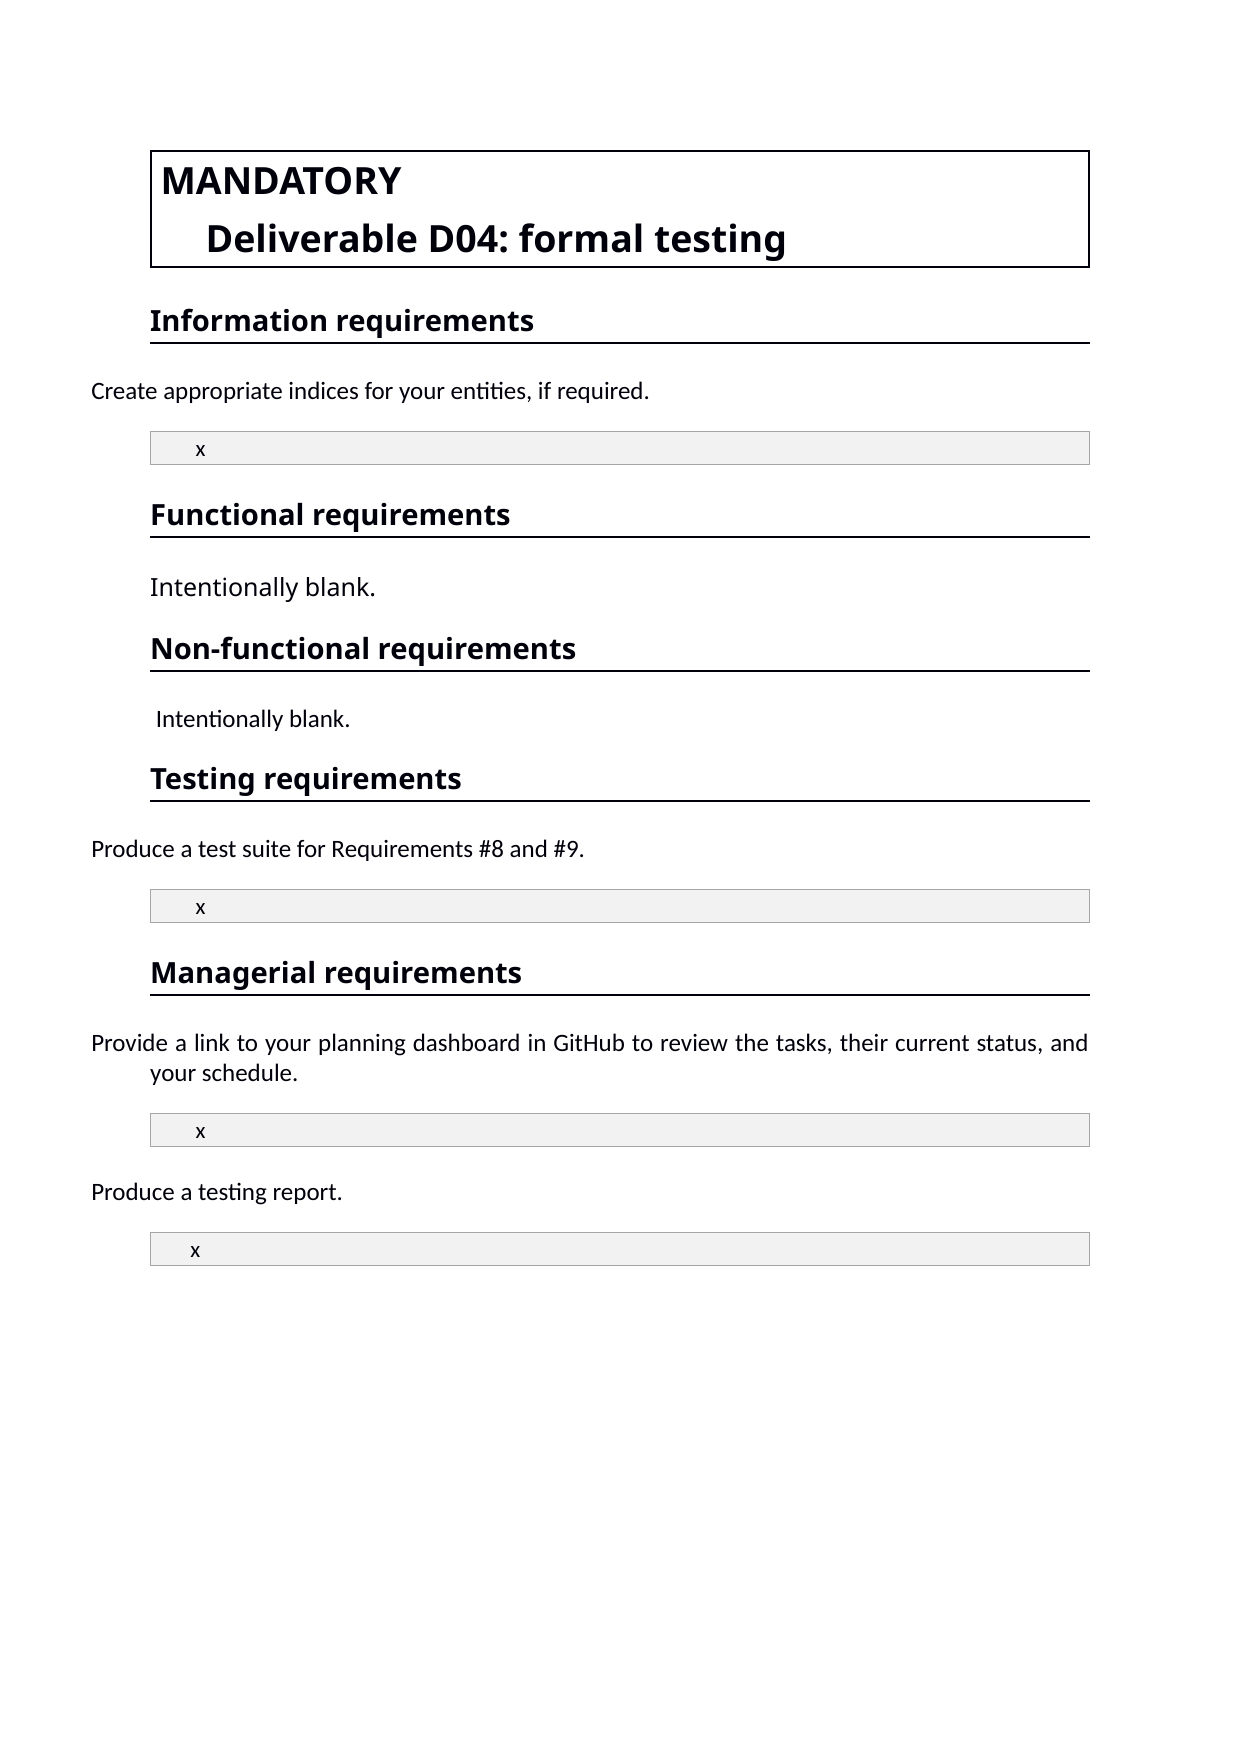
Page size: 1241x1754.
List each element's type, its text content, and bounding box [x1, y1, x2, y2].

subtitle MANDATORY Deliverable D04: formal testing [152, 152, 1088, 266]
subtitle Information requirements [150, 301, 1090, 342]
text Intentionally blank. [150, 703, 1090, 733]
text Intentionally blank. [150, 569, 1090, 603]
subtitle Provide a link to your planning dashboard in GitHub to review the tasks, their current status, and your schedule. [91, 1027, 1090, 1088]
text x [151, 1114, 1089, 1146]
subtitle Managerial requirements [150, 952, 1090, 994]
text x [151, 890, 1089, 922]
text x [151, 432, 1089, 464]
subtitle Non-functional requirements [150, 628, 1090, 670]
subtitle Functional requirements [150, 494, 1090, 536]
subtitle Produce a testing report. [91, 1177, 1090, 1207]
subtitle Testing requirements [150, 758, 1090, 800]
subtitle Create appropriate indices for your entities, if required. [91, 375, 1090, 406]
subtitle Produce a test suite for Requirements #8 and #9. [91, 833, 1090, 864]
text x [151, 1233, 1089, 1265]
